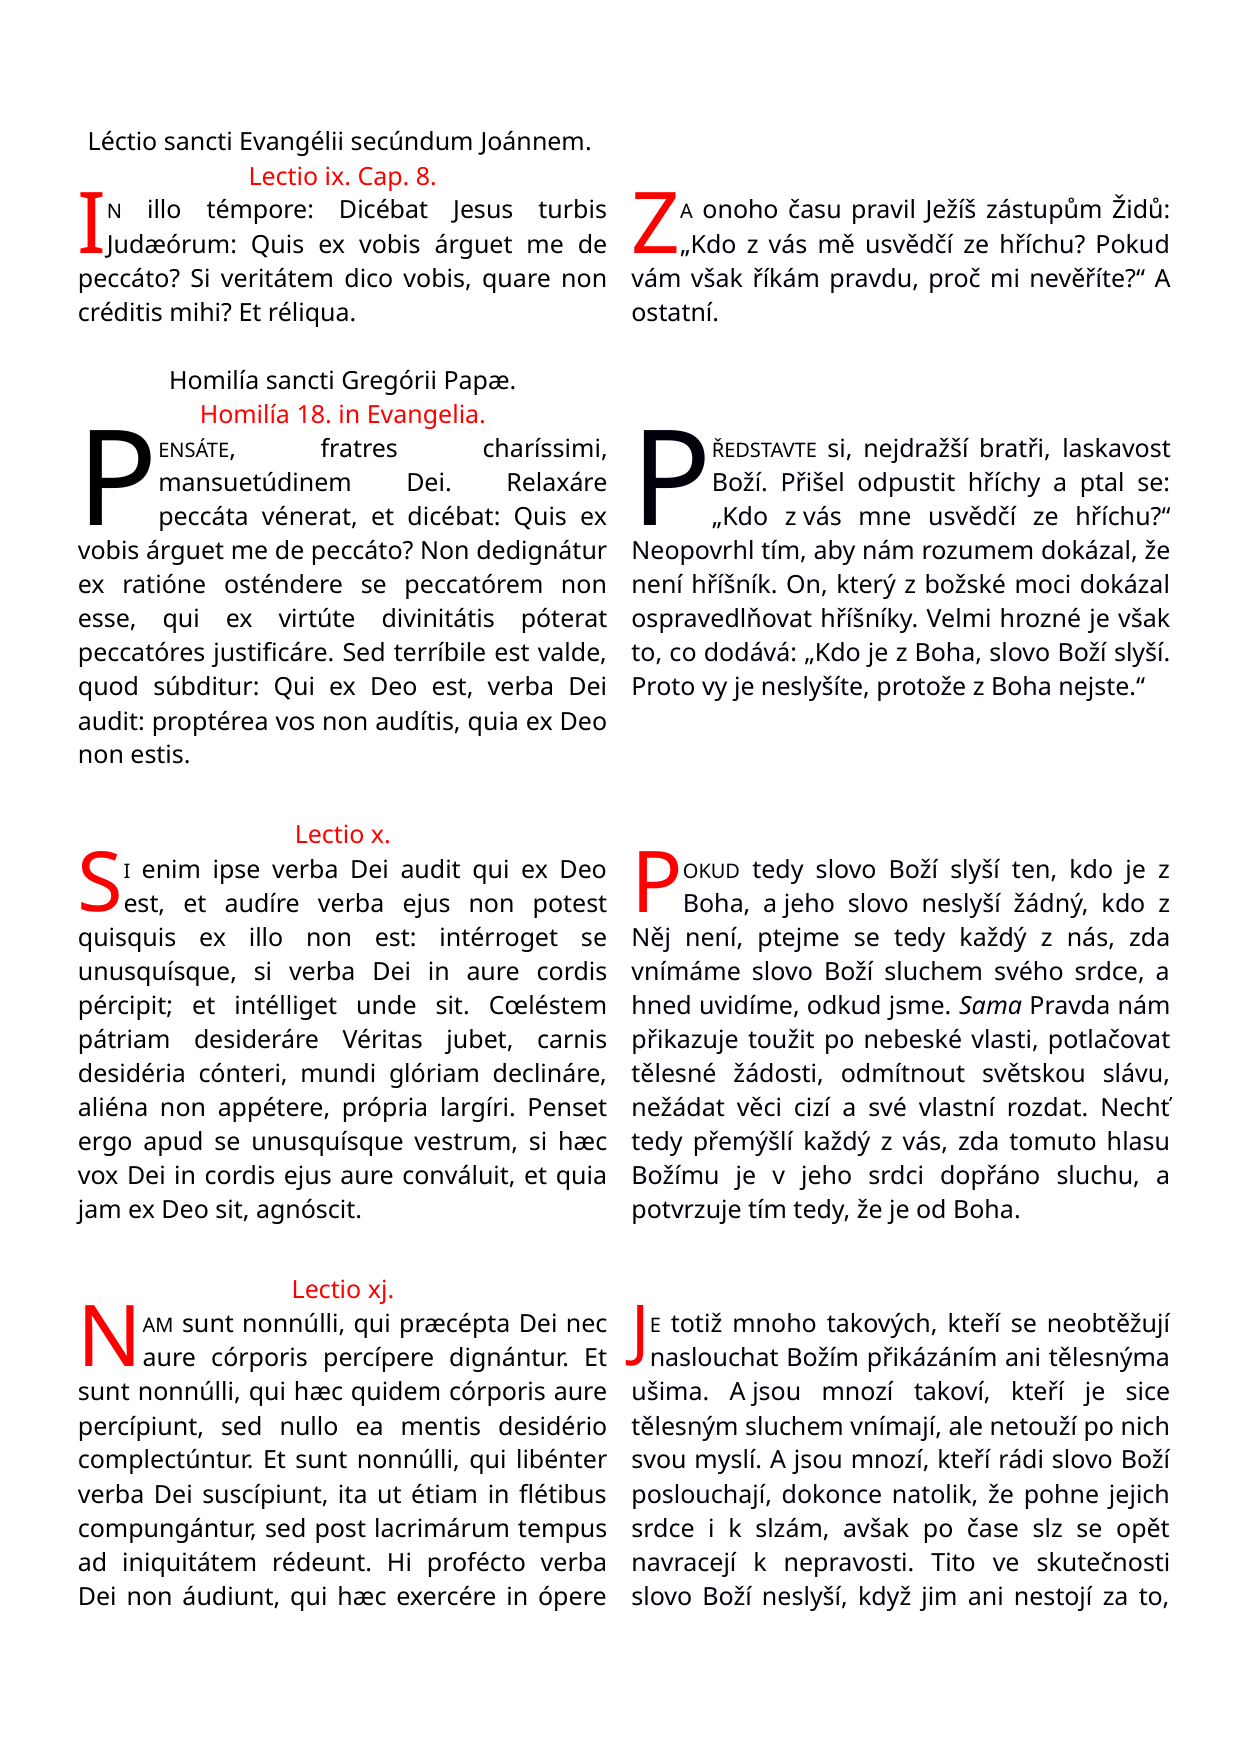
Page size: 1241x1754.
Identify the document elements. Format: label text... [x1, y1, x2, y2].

table_cell Je totiž mnoho takových, kteří se neobtěžují naslouchat Božím přikázáním ani tělesnýma ušima. A jsou mnozí takoví, kteří je sice tělesným sluchem vnímají, ale netouží po nich svou myslí. A jsou mnozí, kteří rádi slovo Boží poslouchají, dokonce natolik, že pohne jejich srdce i k slzám, avšak po čase slz se opět navracejí k nepravosti. Tito ve skutečnosti slovo Boží neslyší, když jim ani nestojí za to, [619, 1266, 1182, 1618]
table_cell Lectio xj. Nam sunt nonnúlli, qui præcépta Dei nec aure córporis percípere dignántur. Et sunt nonnúlli, qui hæc quidem córporis aure percípiunt, sed nullo ea mentis desidério complectúntur. Et sunt nonnúlli, qui libénter verba Dei suscípiunt, ita ut étiam in flétibus compungántur, sed post lacrimárum tempus ad iniquitátem rédeunt. Hi profécto verba Dei non áudiunt, qui hæc exercére in ópere [66, 1266, 619, 1618]
table_cell Za onoho času pravil Ježíš zástupům Židů: „Kdo z vás mě usvědčí ze hříchu? Pokud vám však říkám pravdu, proč mi nevěříte?“ A ostatní. Představte si, nejdražší bratři, laskavost Boží. Přišel odpustit hříchy a ptal se: „Kdo z vás mne usvědčí ze hříchu?“ Neopovrhl tím, aby nám rozumem dokázal, že není hříšník. On, který z božské moci dokázal ospravedlňovat hříš­níky. Velmi hrozné je však to, co dodává: „Kdo je z Boha, slovo Boží slyší. Proto vy je neslyšíte, protože z Boha nejste.“ [619, 118, 1182, 811]
table_cell Lectio x. Si enim ipse verba Dei audit qui ex Deo est, et audíre verba ejus non potest quisquis ex illo non est: intérroget se unusquísque, si verba Dei in aure cordis pércipit; et intélliget unde sit. Cœléstem pátriam desideráre Véritas jubet, carnis desidéria cónteri, mundi glóriam declináre, aliéna non appétere, própria largíri. Penset ergo apud se unusquísque vestrum, si hæc vox Dei in cordis ejus aure conváluit, et quia jam ex Deo sit, agnóscit. [66, 811, 619, 1266]
table_cell In III. Nocturno Léctio sancti Evangélii secúndum Joánnem. Lectio ix. Cap. 8. In illo témpore: Dicébat Jesus turbis Judæórum: Quis ex vobis árguet me de peccáto? Si veritátem dico vobis, quare non créditis mihi? Et réliqua. Homilía sancti Gregórii Papæ. Homilía 18. in Evangelia. Pensáte, fratres charíssimi, mansuetúdinem Dei. Relaxáre peccáta vénerat, et dicébat: Quis ex vobis árguet me de peccáto? Non dedignátur ex ratióne osténdere se peccatórem non esse, qui ex virtúte divinitátis póterat peccatóres justificáre. Sed terríbile est valde, quod súbditur: Qui ex Deo est, verba Dei audit: proptérea vos non audítis, quia ex Deo non estis. [66, 118, 619, 811]
table_cell Pokud tedy slovo Boží slyší ten, kdo je z Boha, a jeho slovo neslyší žádný, kdo z Něj není, ptejme se tedy každý z nás, zda vnímáme slovo Boží sluchem svého srdce, a hned uvidíme, odkud jsme. Sama Pravda nám přikazuje toužit po nebeské vlasti, potlačovat tělesné žádosti, odmítnout světskou slávu, nežádat věci cizí a své vlastní rozdat. Nechť tedy přemýšlí každý z vás, zda tomuto hlasu Božímu je v jeho srdci dopřáno sluchu, a potvrzuje tím tedy, že je od Boha. [619, 811, 1182, 1266]
